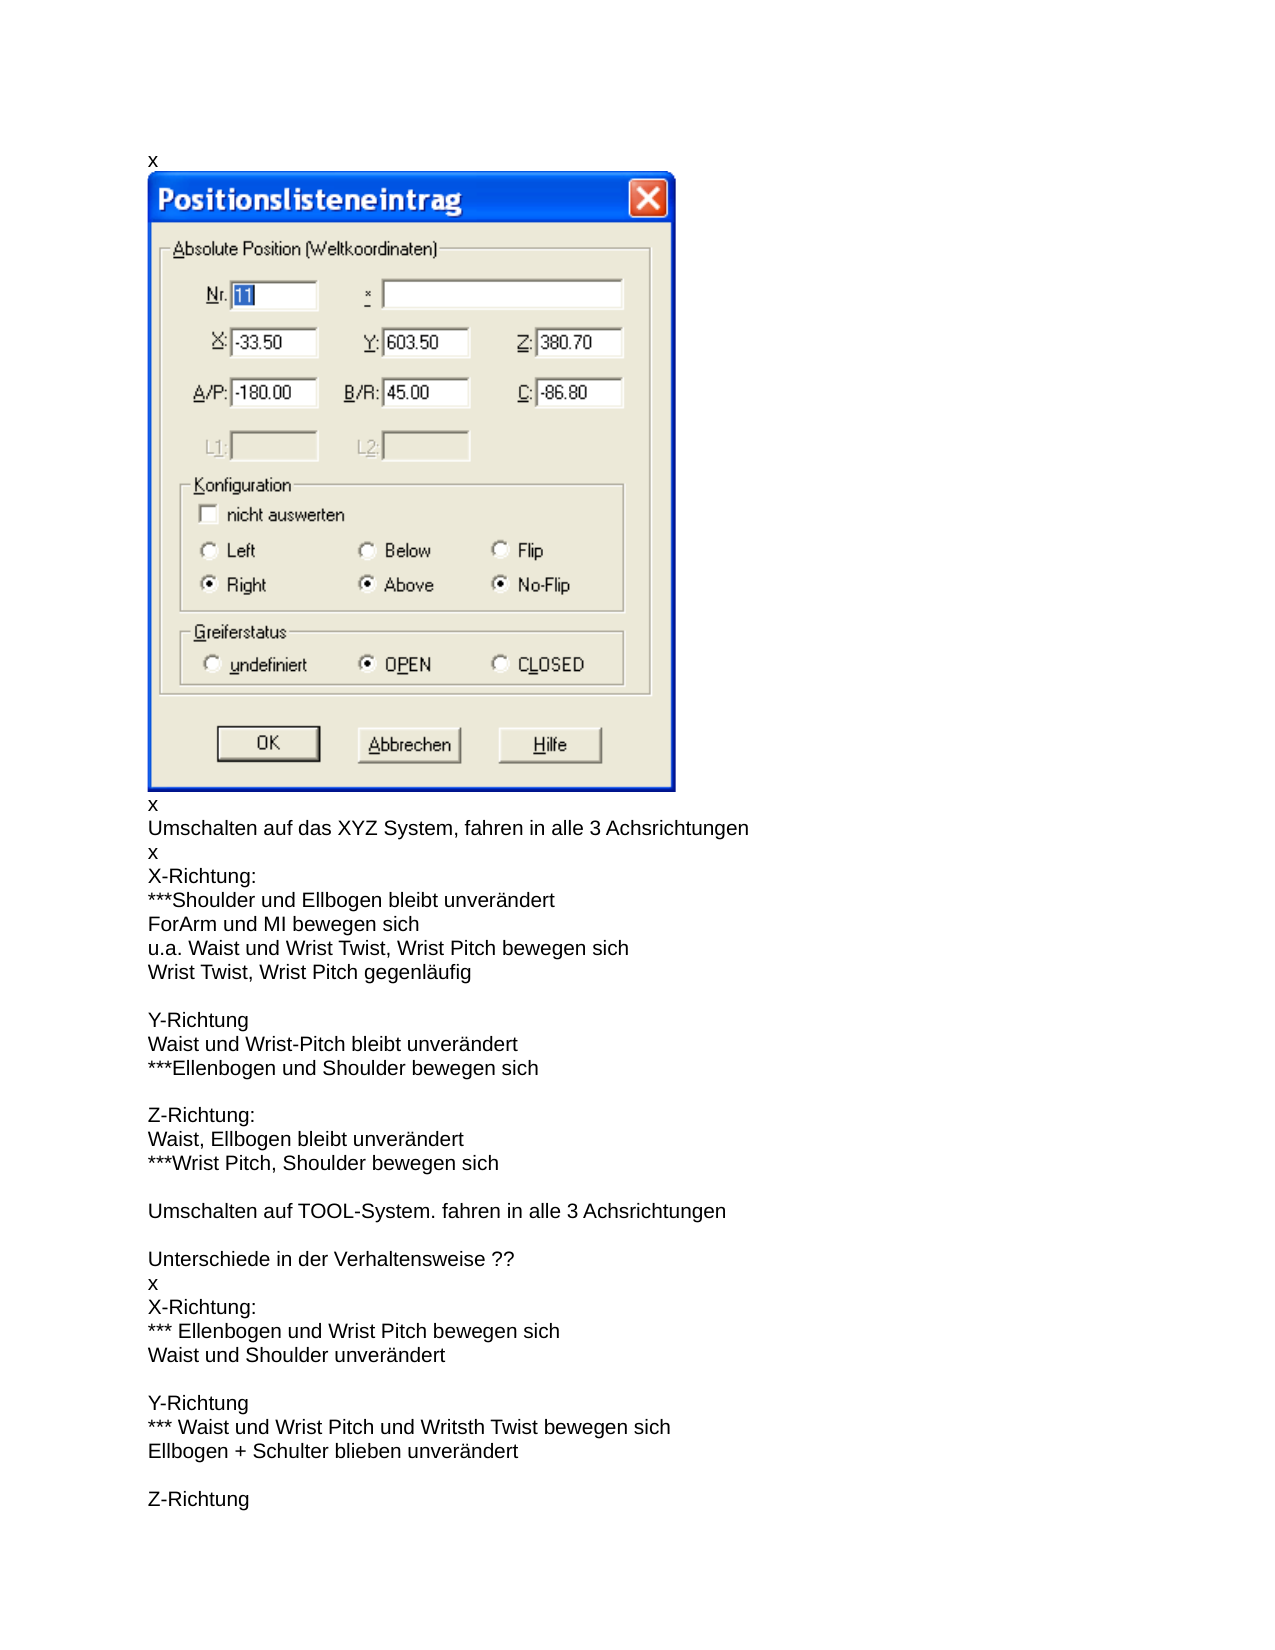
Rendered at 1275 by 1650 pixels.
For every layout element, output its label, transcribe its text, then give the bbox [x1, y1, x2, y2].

text Waist, Ellbogen bleibt unverändert [148, 1127, 1127, 1151]
text Waist und Wrist-Pitch bleibt unverändert [148, 1031, 1127, 1055]
text Z-Richtung [148, 1487, 1127, 1511]
text x [148, 792, 1127, 816]
text Unterschiede in der Verhaltensweise ?? [148, 1247, 1127, 1271]
text Ellbogen + Schulter blieben unverändert [148, 1439, 1127, 1463]
text x [148, 840, 1127, 864]
text *** Waist und Wrist Pitch und Writsth Twist bewegen sich [148, 1415, 1127, 1439]
text ForArm und MI bewegen sich [148, 912, 1127, 936]
text Wrist Twist, Wrist Pitch gegenläufig [148, 959, 1127, 983]
text X-Richtung: [148, 864, 1127, 888]
text u.a. Waist und Wrist Twist, Wrist Pitch bewegen sich [148, 936, 1127, 959]
text Z-Richtung: [148, 1103, 1127, 1127]
text x [148, 148, 1127, 172]
text x [148, 1271, 1127, 1295]
text Umschalten auf TOOL-System. fahren in alle 3 Achsrichtungen [148, 1199, 1127, 1223]
text X-Richtung: [148, 1295, 1127, 1319]
text Y-Richtung [148, 1007, 1127, 1031]
picture [147, 171, 676, 792]
text *** Ellenbogen und Wrist Pitch bewegen sich [148, 1319, 1127, 1343]
text Y-Richtung [148, 1391, 1127, 1415]
text Umschalten auf das XYZ System, fahren in alle 3 Achsrichtungen [148, 816, 1127, 840]
text ***Wrist Pitch, Shoulder bewegen sich [148, 1151, 1127, 1175]
text ***Ellenbogen und Shoulder bewegen sich [148, 1055, 1127, 1079]
text Waist und Shoulder unverändert [148, 1343, 1127, 1367]
text ***Shoulder und Ellbogen bleibt unverändert [148, 888, 1127, 912]
